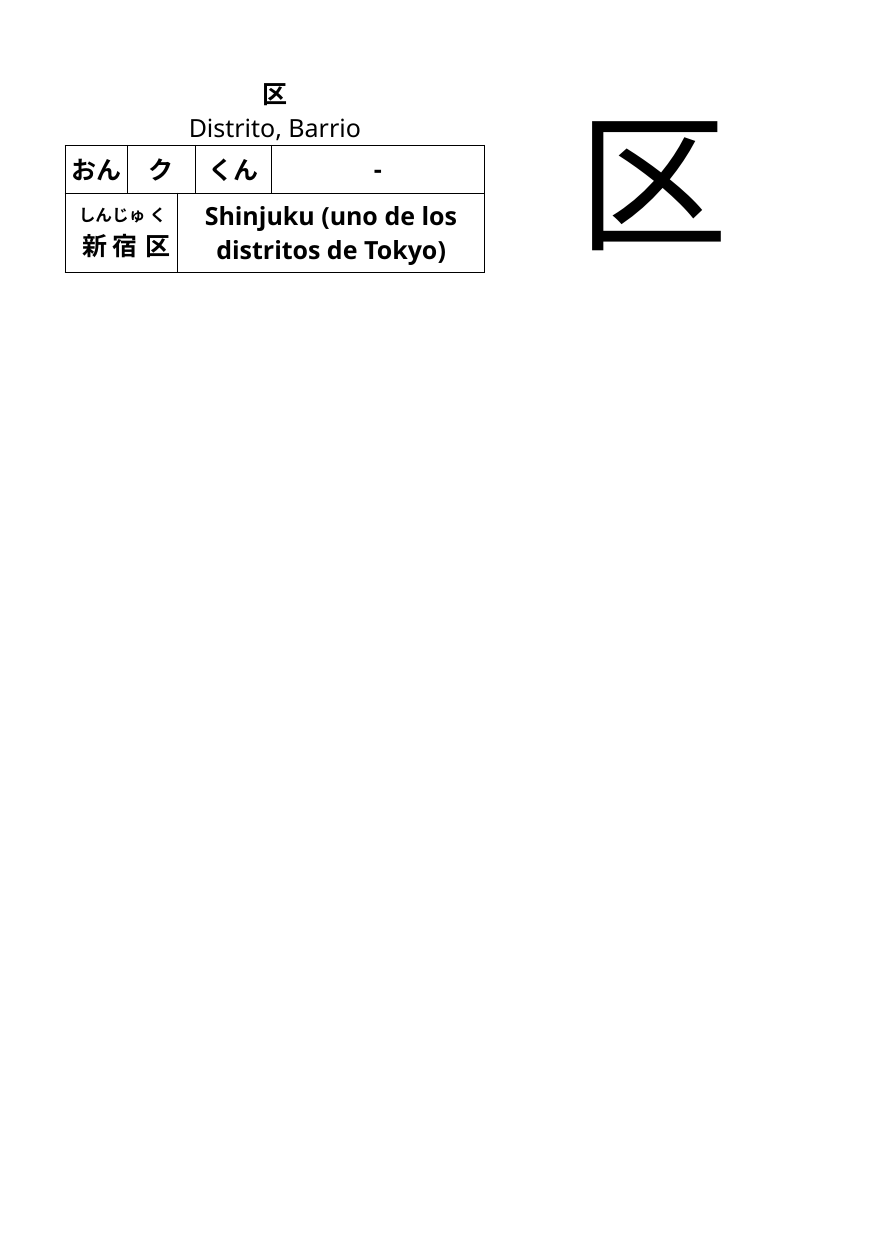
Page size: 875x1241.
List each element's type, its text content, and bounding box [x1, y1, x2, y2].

table_header - [272, 146, 484, 192]
table_header ク [128, 146, 195, 192]
table_header くん [196, 146, 271, 192]
table_cell Shinjuku (uno de los distritos de Tokyo) [178, 194, 484, 272]
table_cell 新しん宿じゅ区く [66, 194, 177, 272]
table_header おん [66, 146, 127, 192]
table_cell 区 [490, 59, 815, 288]
table_cell 区 Distrito, Barrio [59, 59, 490, 288]
